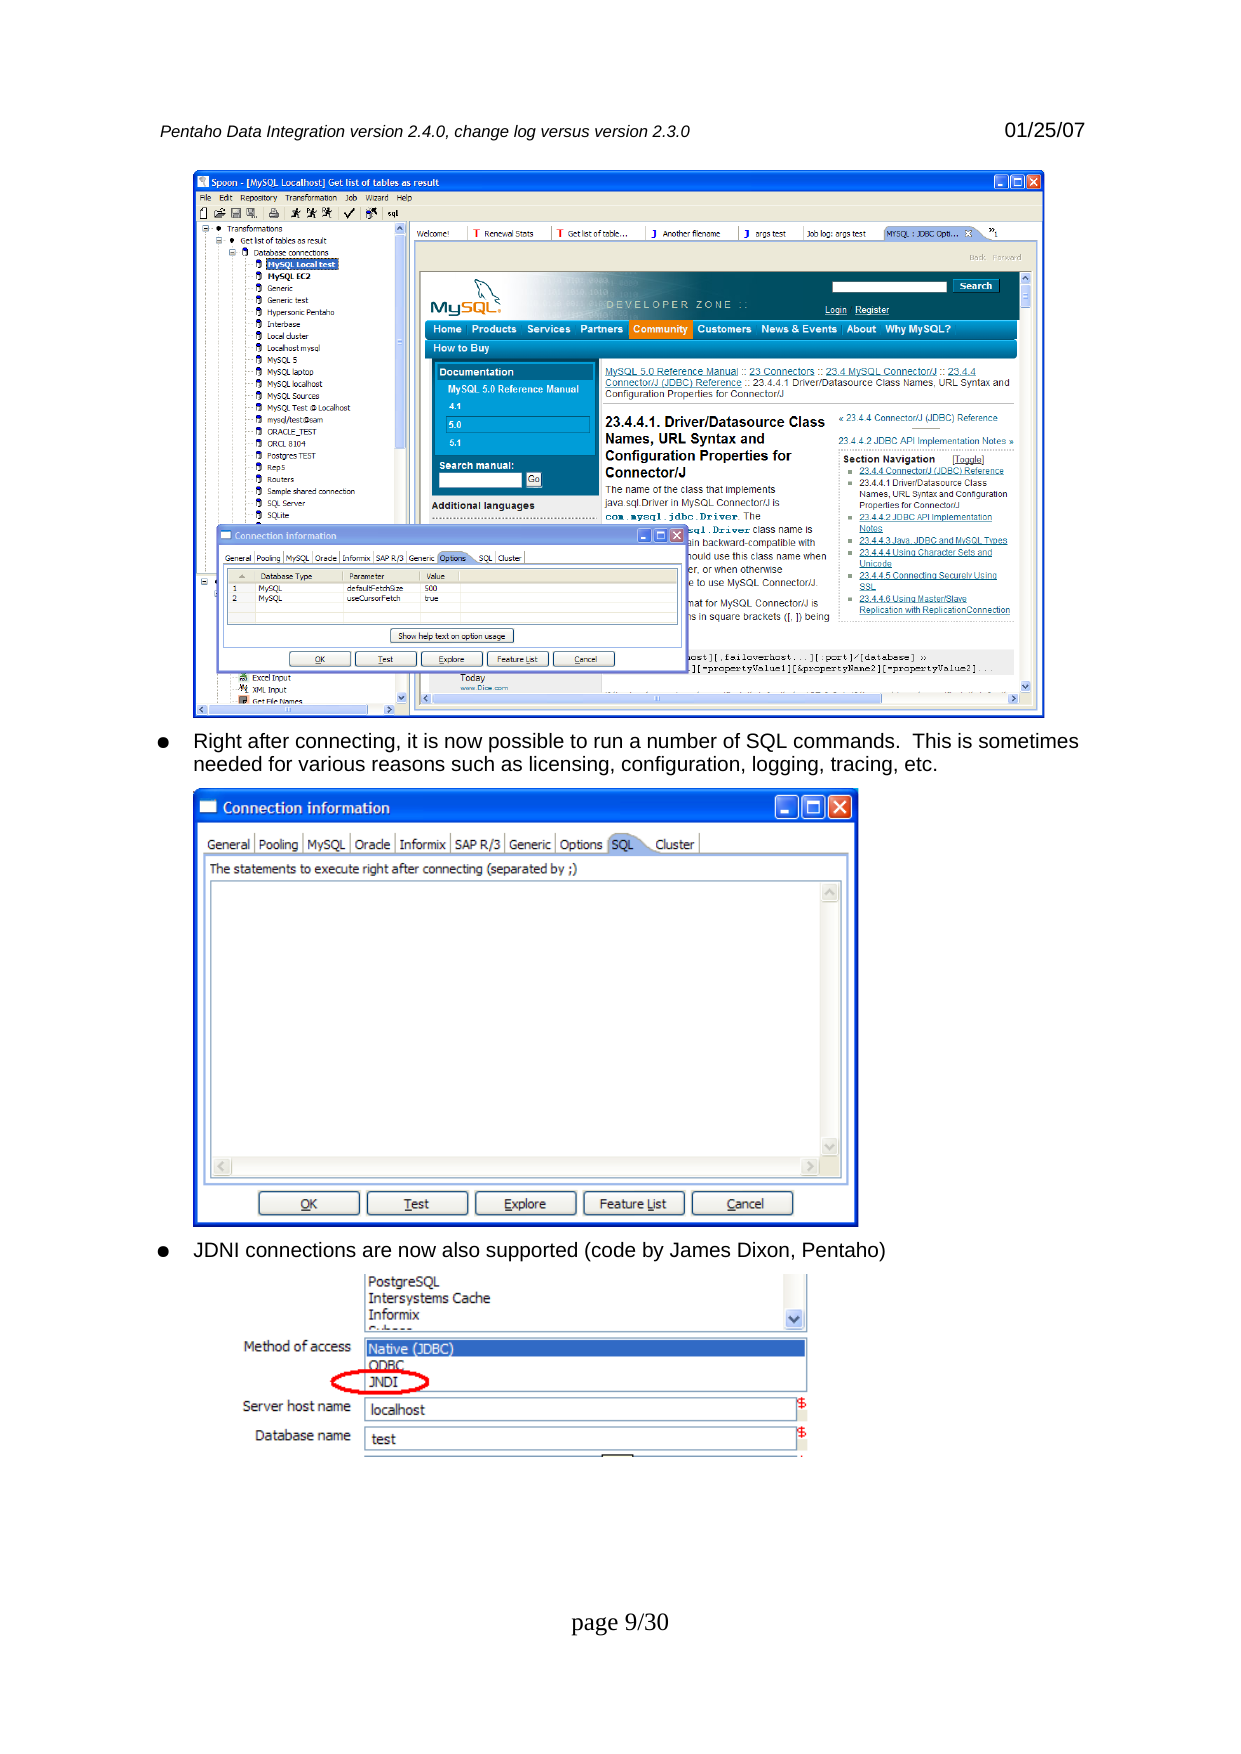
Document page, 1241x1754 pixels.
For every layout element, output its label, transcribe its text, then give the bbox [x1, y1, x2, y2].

picture [193, 1274, 843, 1457]
list JDNI connections are now also supported (code by James Dixon, Pentaho) [156, 1239, 1122, 1262]
picture [193, 788, 859, 1227]
picture [193, 170, 1045, 718]
list Right after connecting, it is now possible to run a number of SQL commands. This is sometimes needed for various reasons such as licensing, configuration, logging, tracing, etc. [156, 730, 1122, 776]
